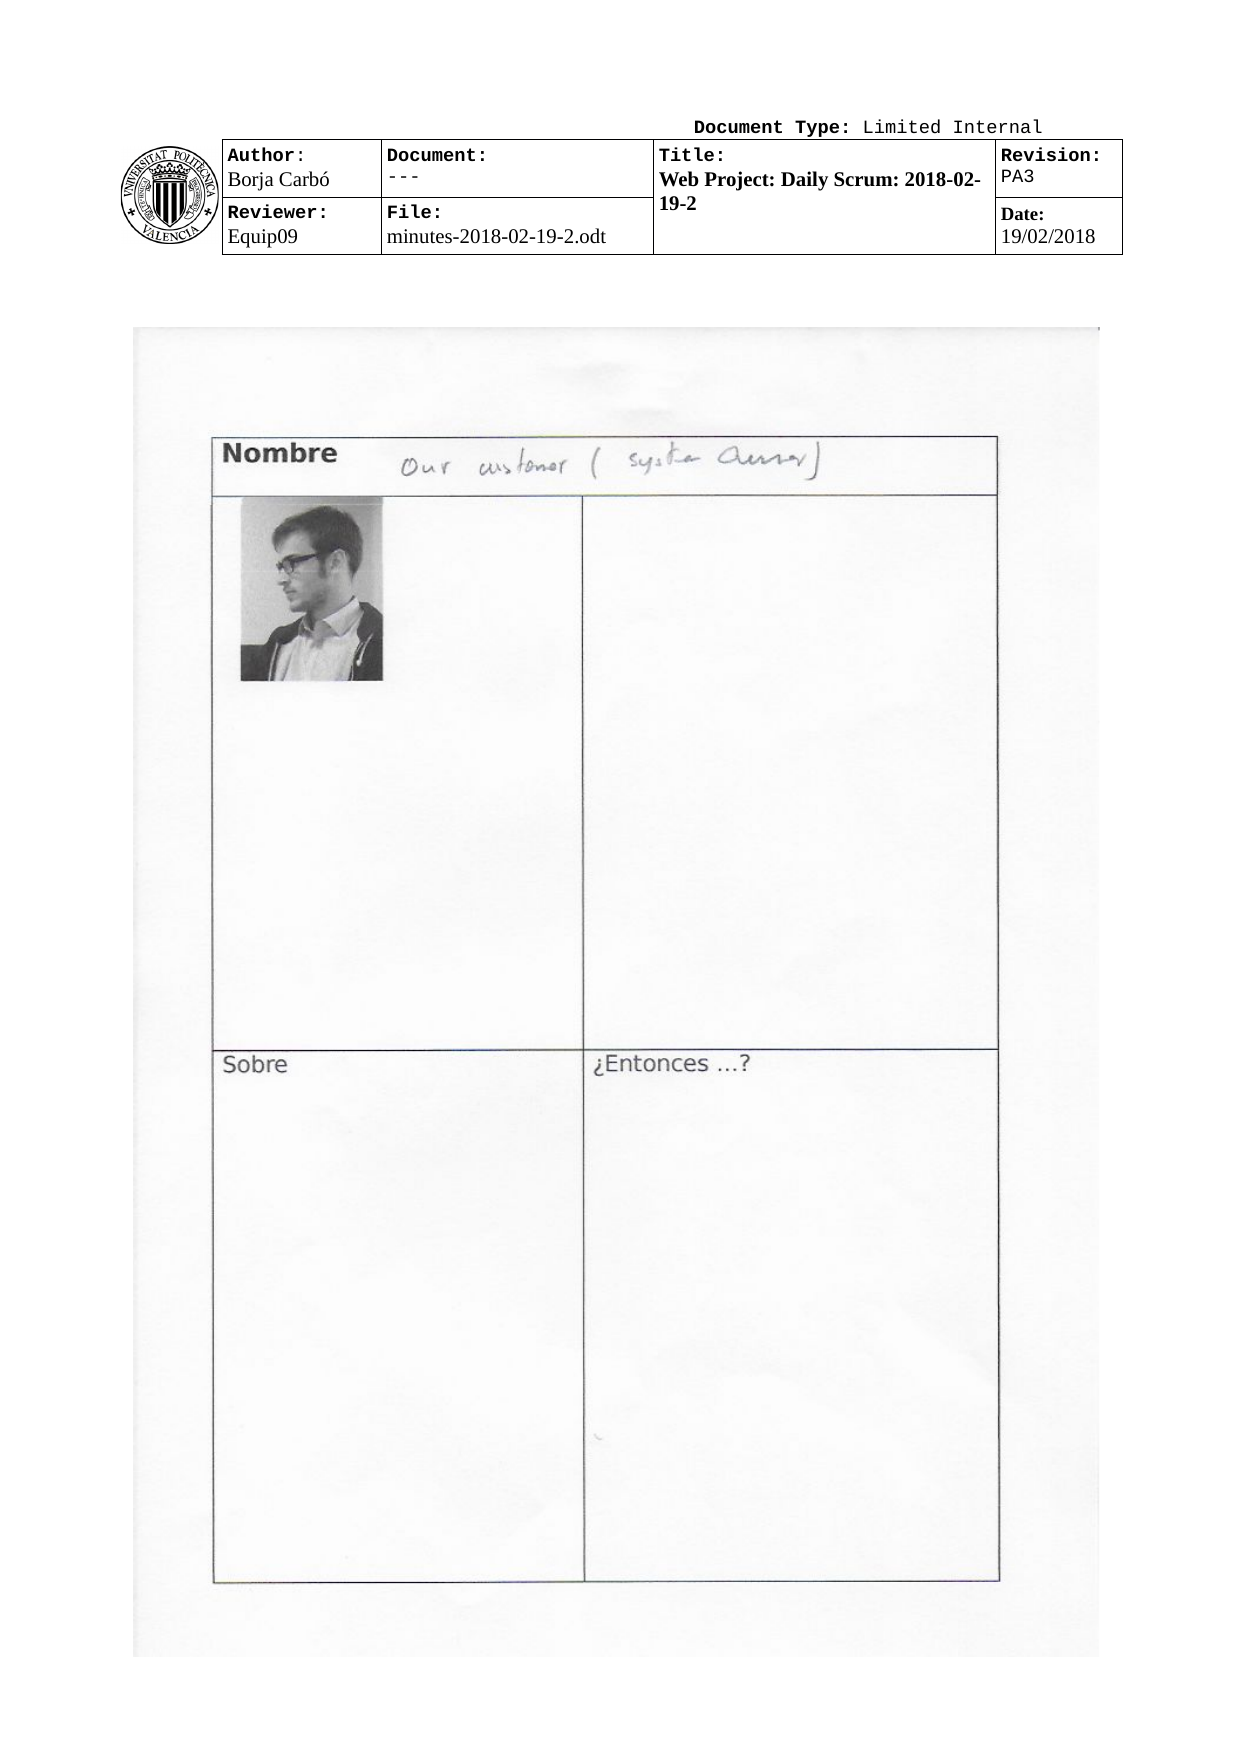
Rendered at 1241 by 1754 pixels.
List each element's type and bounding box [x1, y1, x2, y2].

picture [133, 327, 1100, 1657]
picture [120, 146, 219, 244]
